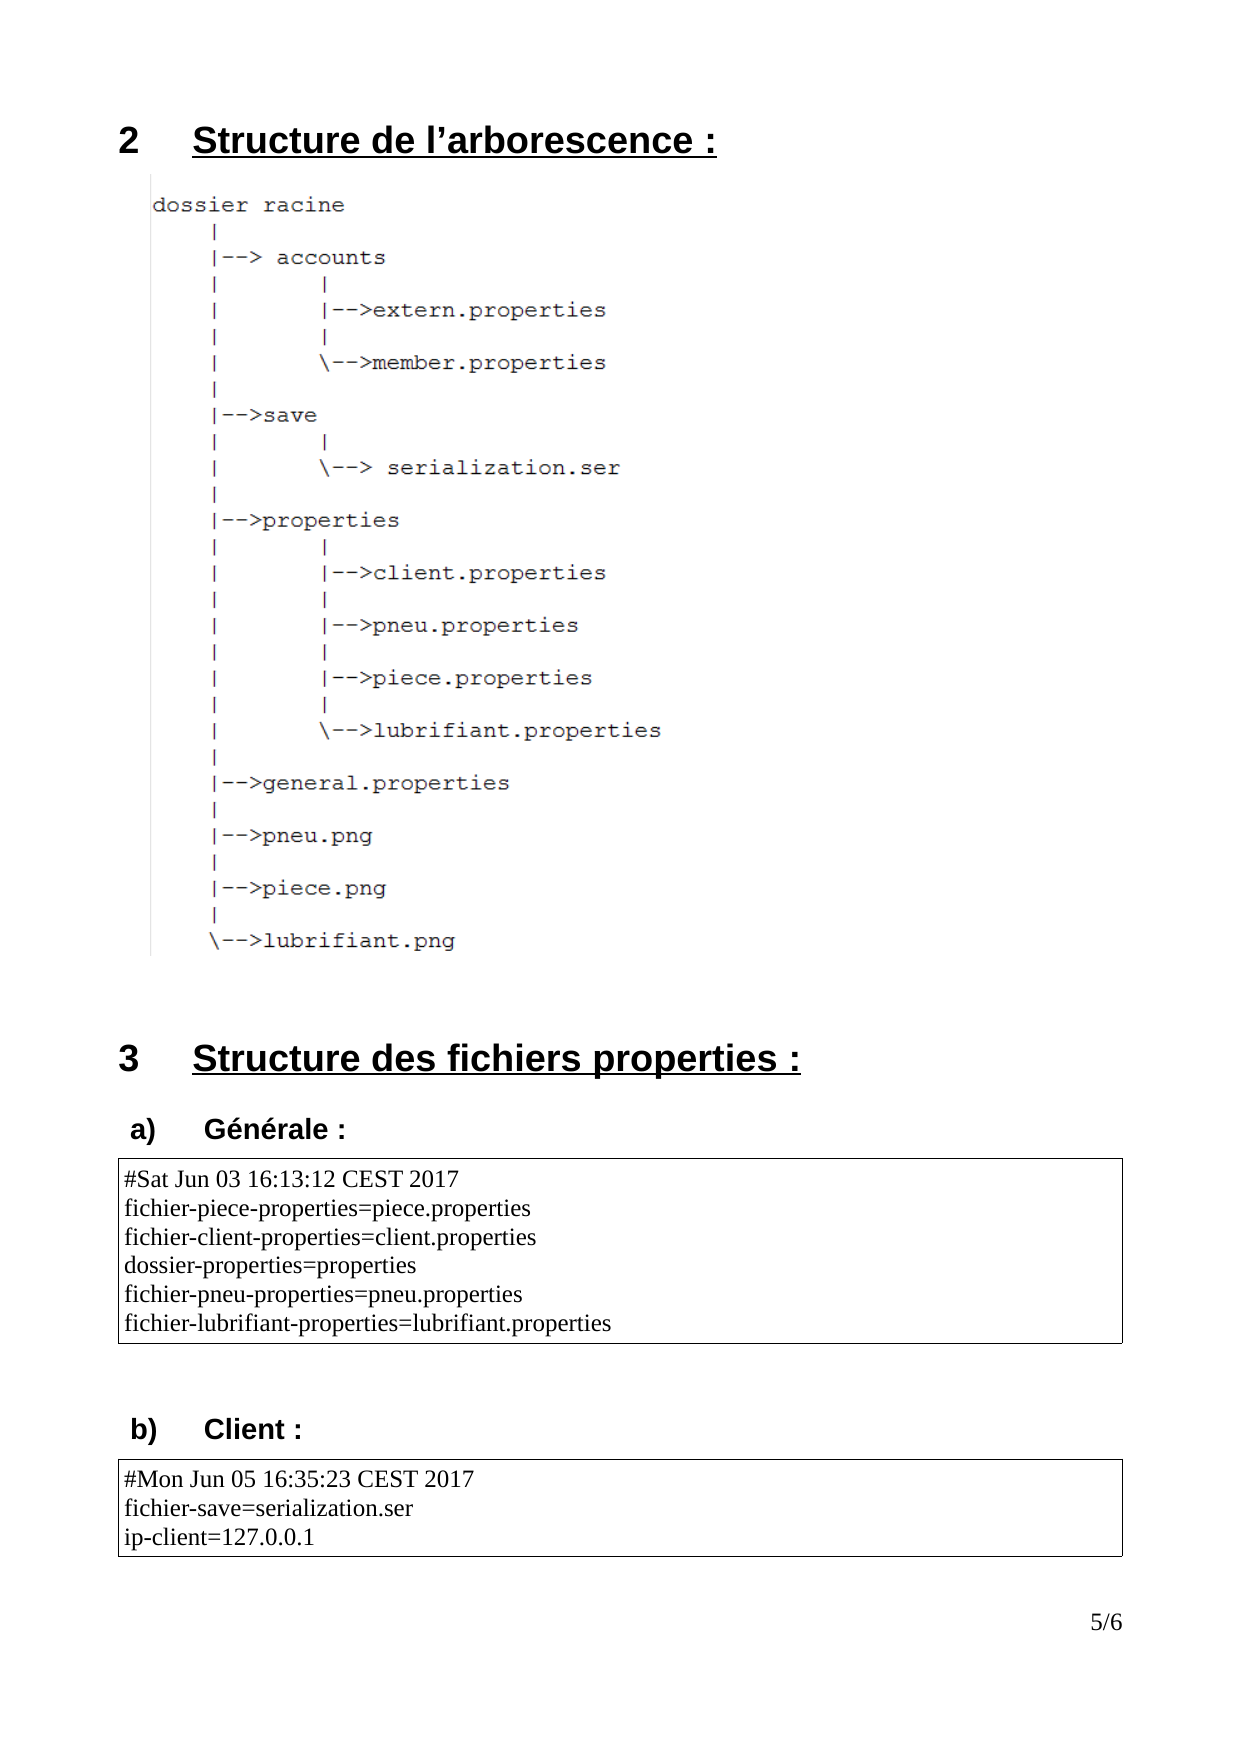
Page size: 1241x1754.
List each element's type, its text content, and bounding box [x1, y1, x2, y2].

subtitle Générale : [130, 1112, 1122, 1146]
subtitle Structure de l’arborescence : [118, 118, 1122, 162]
subtitle Client : [130, 1412, 1122, 1446]
subtitle Structure des fichiers properties : [118, 1035, 1122, 1079]
table_header #Sat Jun 03 16:13:12 CEST 2017 fichier-piece-properties=piece.properties fichier-client-properties=client.properties dossier-properties=properties fichier-pneu-properties=pneu.properties fichier-lubrifiant-properties=lubrifiant.properties [119, 1159, 1122, 1342]
picture [150, 174, 690, 956]
table_header #Mon Jun 05 16:35:23 CEST 2017 fichier-save=serialization.ser ip-client=127.0.0.1 [119, 1460, 1122, 1556]
